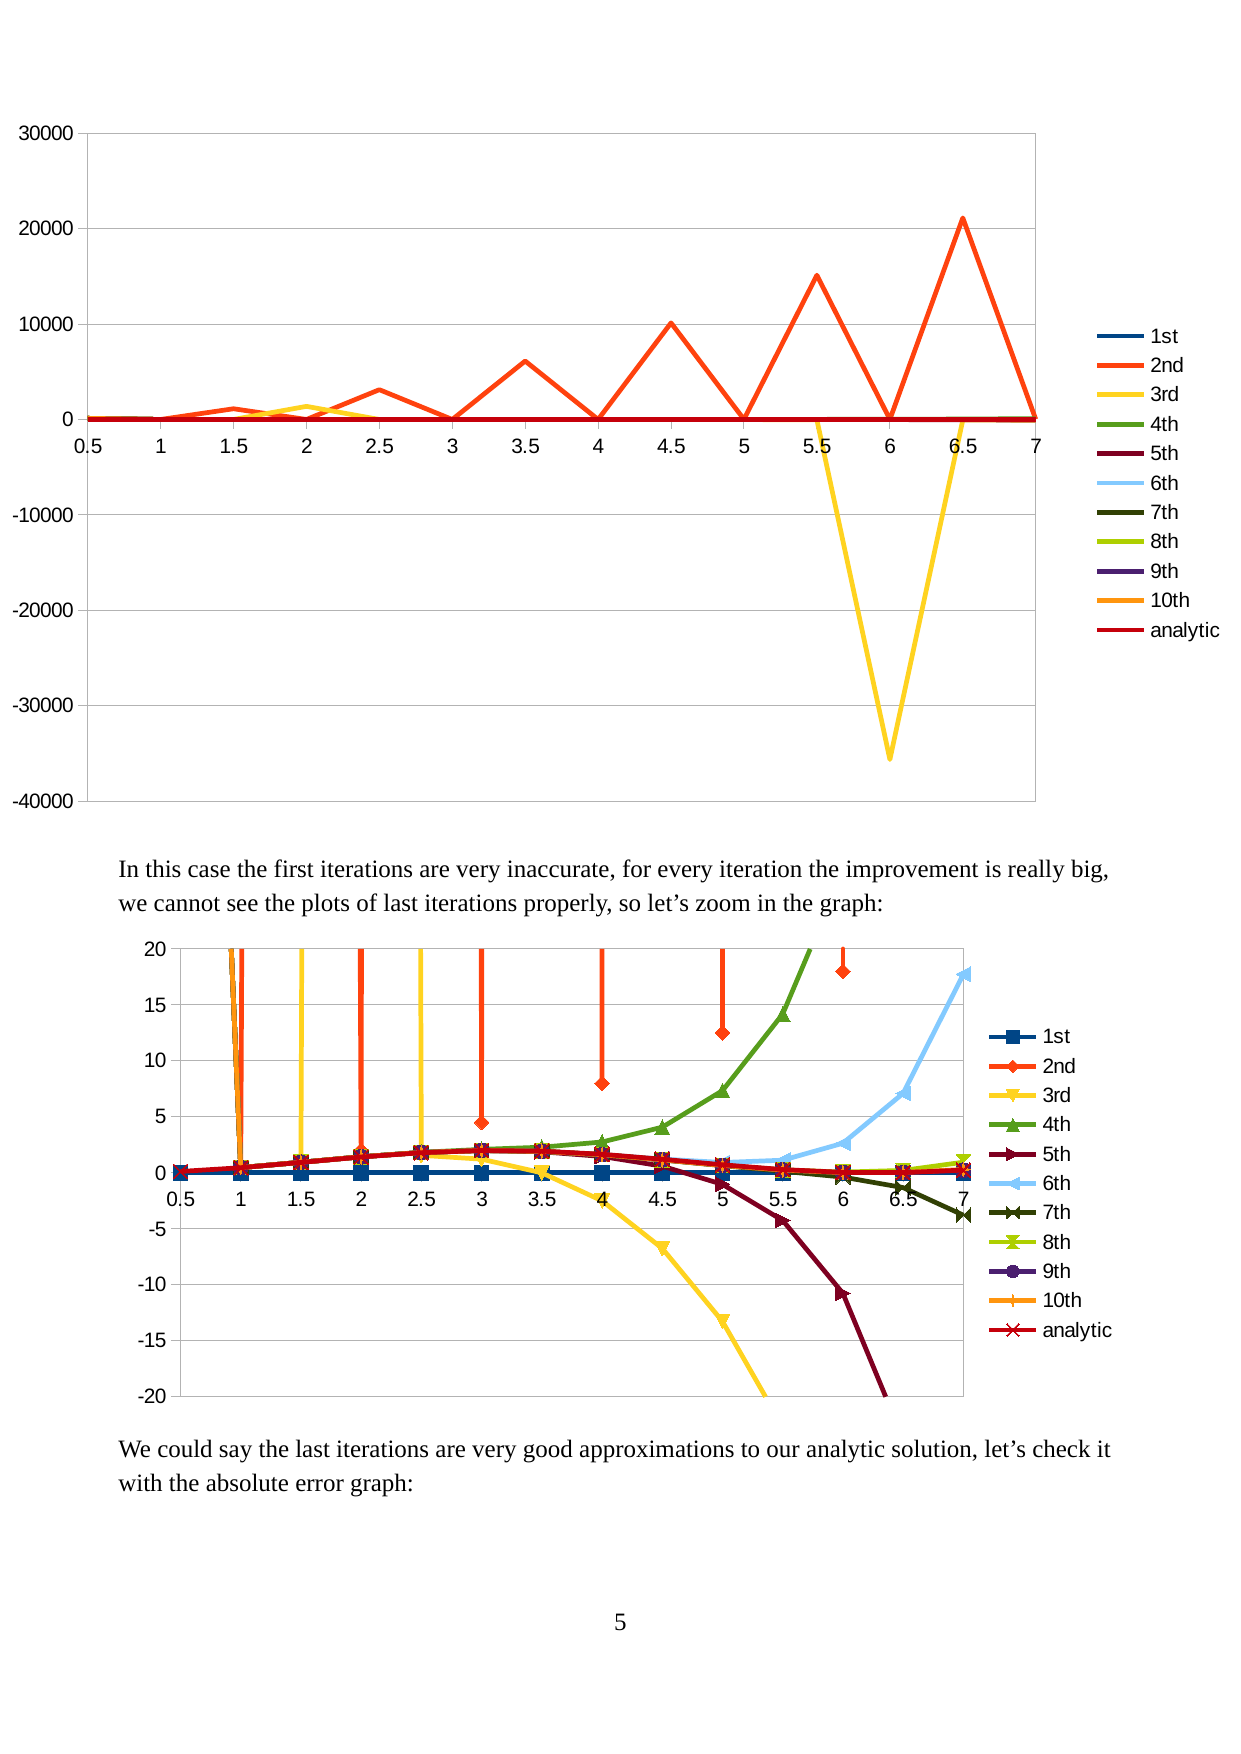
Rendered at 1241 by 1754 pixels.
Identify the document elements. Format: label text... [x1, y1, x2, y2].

text In this case the first iterations are very inaccurate, for every iteration the improvement is really big, we cannot see the plots of last iterations properly, so let’s zoom in the graph: [118, 848, 1122, 917]
text We could say the last iterations are very good approximations to our analytic solution, let’s check it with the absolute error graph: [118, 1429, 1122, 1497]
